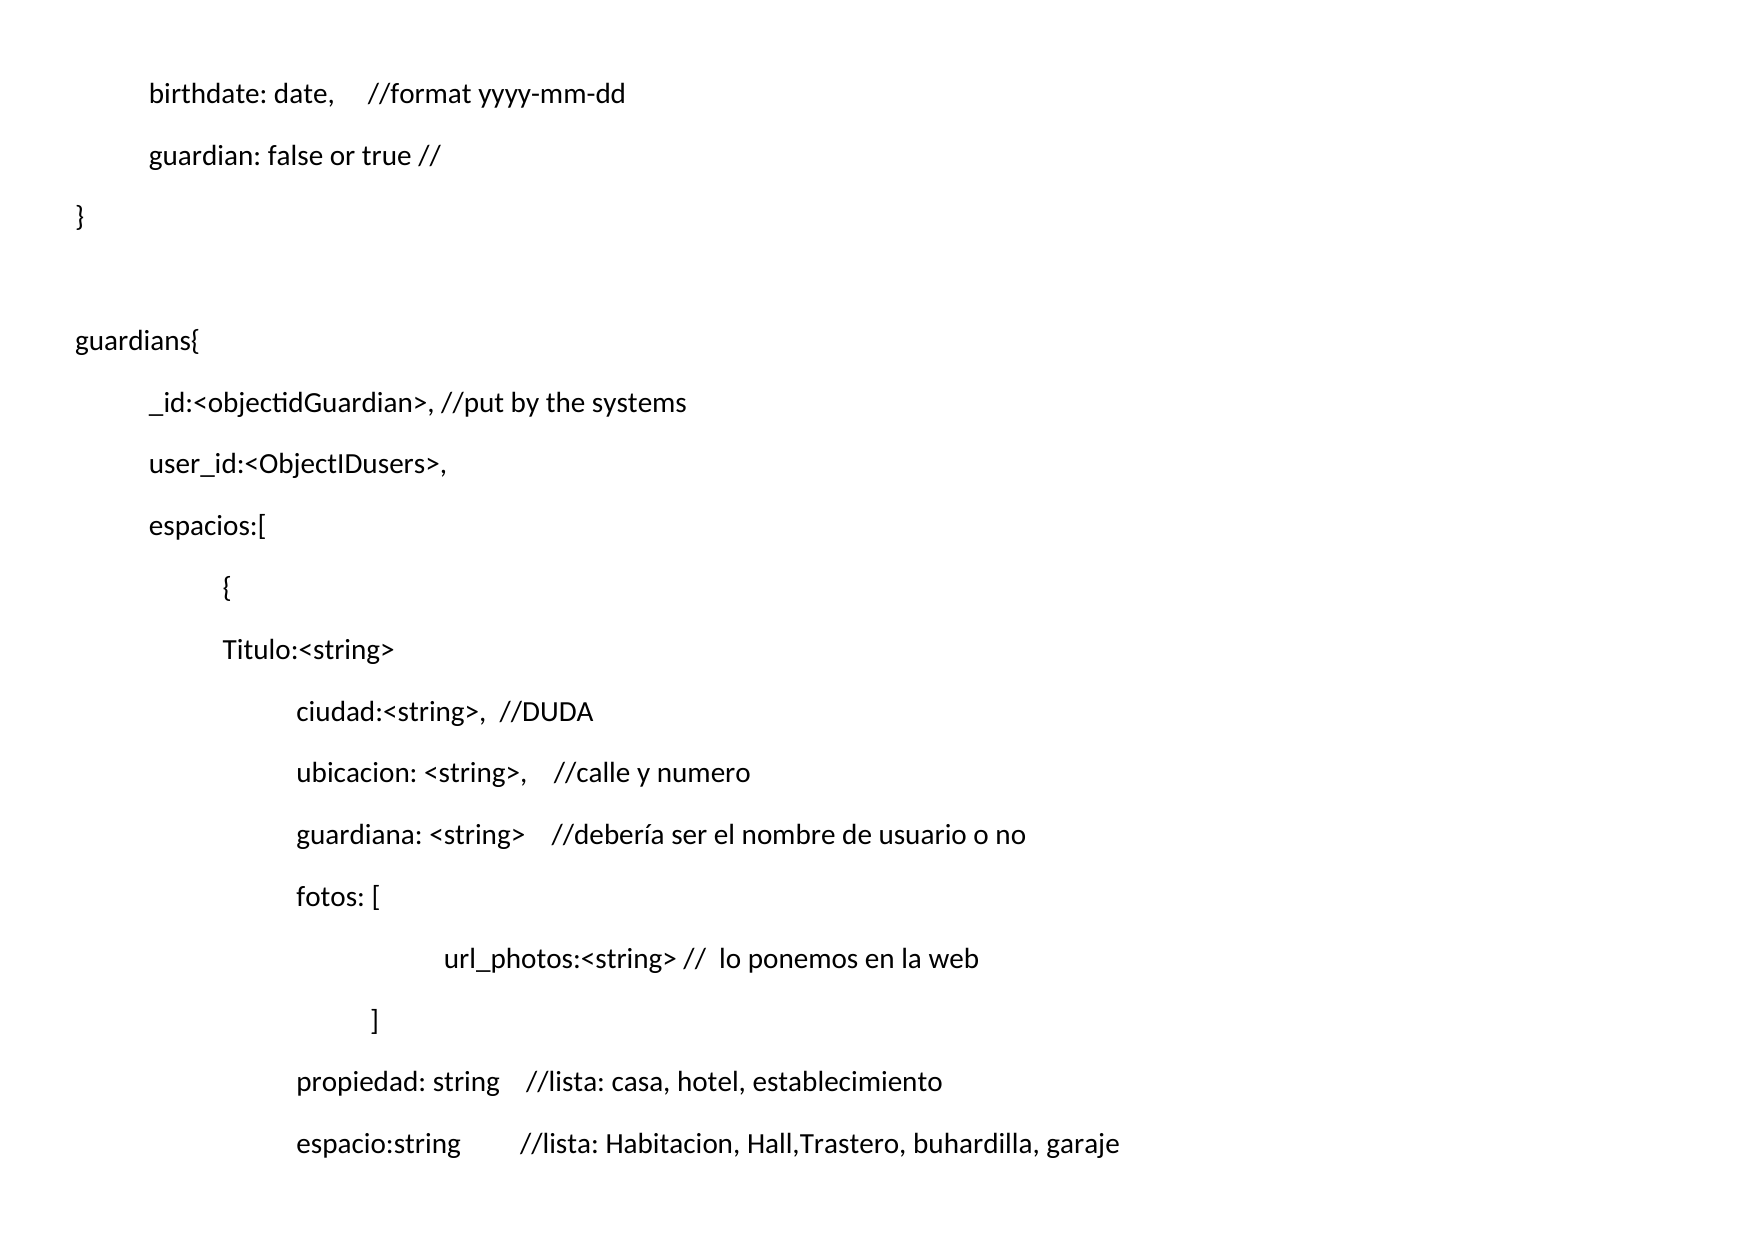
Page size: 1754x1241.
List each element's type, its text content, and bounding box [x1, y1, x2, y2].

text guardiana: <string> //debería ser el nombre de usuario o no [75, 816, 1679, 852]
text birthdate: date, //format yyyy-mm-dd [75, 75, 1679, 111]
text { [149, 569, 1679, 605]
text guardian: false or true // [75, 137, 1679, 172]
text } [75, 198, 1679, 234]
text espacio:string //lista: Habitacion, Hall,Trastero, buhardilla, garaje [75, 1125, 1679, 1161]
text _id:<objectidGuardian>, //put by the systems [75, 384, 1679, 419]
text ] [75, 1002, 1679, 1037]
text url_photos:<string> // lo ponemos en la web [75, 940, 1679, 975]
text ciudad:<string>, //DUDA [75, 693, 1679, 728]
text fotos: [ [75, 878, 1679, 914]
text guardians{ [75, 322, 1679, 358]
text user_id:<ObjectIDusers>, [75, 446, 1679, 481]
text espacios:[ [75, 507, 1679, 543]
text ubicacion: <string>, //calle y numero [75, 754, 1679, 790]
text Titulo:<string> [75, 631, 1679, 667]
text propiedad: string //lista: casa, hotel, establecimiento [75, 1063, 1679, 1099]
